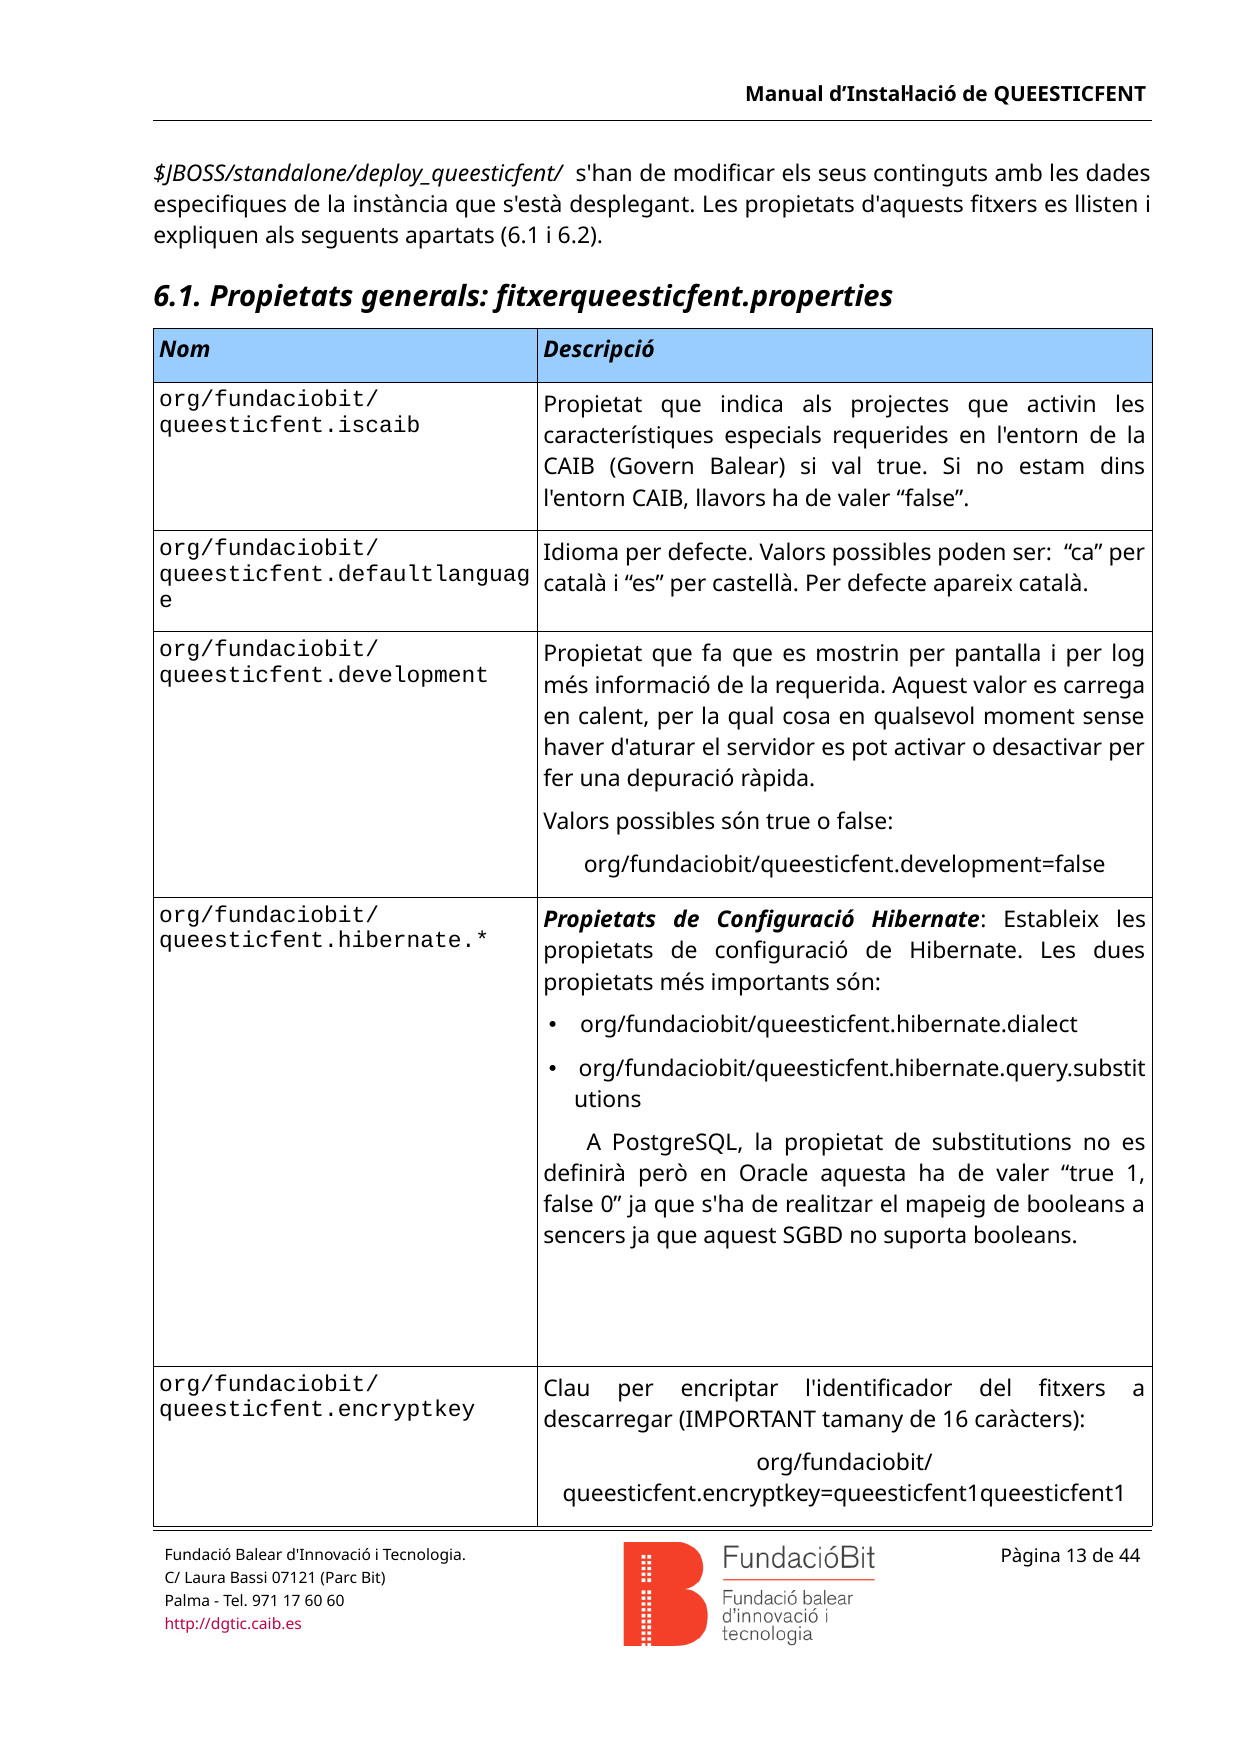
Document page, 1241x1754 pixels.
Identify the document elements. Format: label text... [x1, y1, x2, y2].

table_header Descripció [538, 329, 1152, 382]
table_cell Propietat que fa que es mostrin per pantalla i per log més informació de la requerida. Aquest valor es carrega en calent, per la qual cosa en qualsevol moment sense haver d'aturar el servidor es pot activar o desactivar per fer una depuració ràpida. Valors possibles són true o false: org/fundaciobit/queesticfent.development=false [538, 632, 1152, 897]
table_header Nom [154, 329, 537, 382]
table_cell org/fundaciobit/queesticfent.hibernate.* [154, 898, 537, 1366]
table_cell Idioma per defecte. Valors possibles poden ser: “ca” per català i “es” per castellà. Per defecte apareix català. [538, 531, 1152, 631]
table_cell org/fundaciobit/queesticfent.defaultlanguage [154, 531, 537, 631]
table_cell Propietats de Configuració Hibernate: Estableix les propietats de configuració de Hibernate. Les dues propietats més importants són: org/fundaciobit/queesticfent.hibernate.dialect org/fundaciobit/queesticfent.hibernate.query.substitutions A PostgreSQL, la propietat de substitutions no es definirà però en Oracle aquesta ha de valer “true 1, false 0” ja que s'ha de realitzar el mapeig de booleans a sencers ja que aquest SGBD no suporta booleans. [538, 898, 1152, 1366]
table_cell org/fundaciobit/queesticfent.encryptkey [154, 1367, 537, 1526]
table_cell org/fundaciobit/queesticfent.iscaib [154, 383, 537, 530]
subtitle Propietats generals: fitxerqueesticfent.properties [153, 275, 1152, 315]
table_cell Clau per encriptar l'identificador del fitxers a descarregar (IMPORTANT tamany de 16 caràcters): org/fundaciobit/queesticfent.encryptkey=queesticfent1queesticfent1 [538, 1367, 1152, 1526]
table_cell org/fundaciobit/queesticfent.development [154, 632, 537, 897]
text $JBOSS/standalone/deploy_queesticfent/ s'han de modificar els seus continguts amb les dades especifiques de la instància que s'està desplegant. Les propietats d'aquests fitxers es llisten i expliquen als seguents apartats (6.1 i 6.2). [153, 156, 1152, 250]
table_cell Propietat que indica als projectes que activin les característiques especials requerides en l'entorn de la CAIB (Govern Balear) si val true. Si no estam dins l'entorn CAIB, llavors ha de valer “false”. [538, 383, 1152, 530]
picture [623, 1542, 875, 1646]
